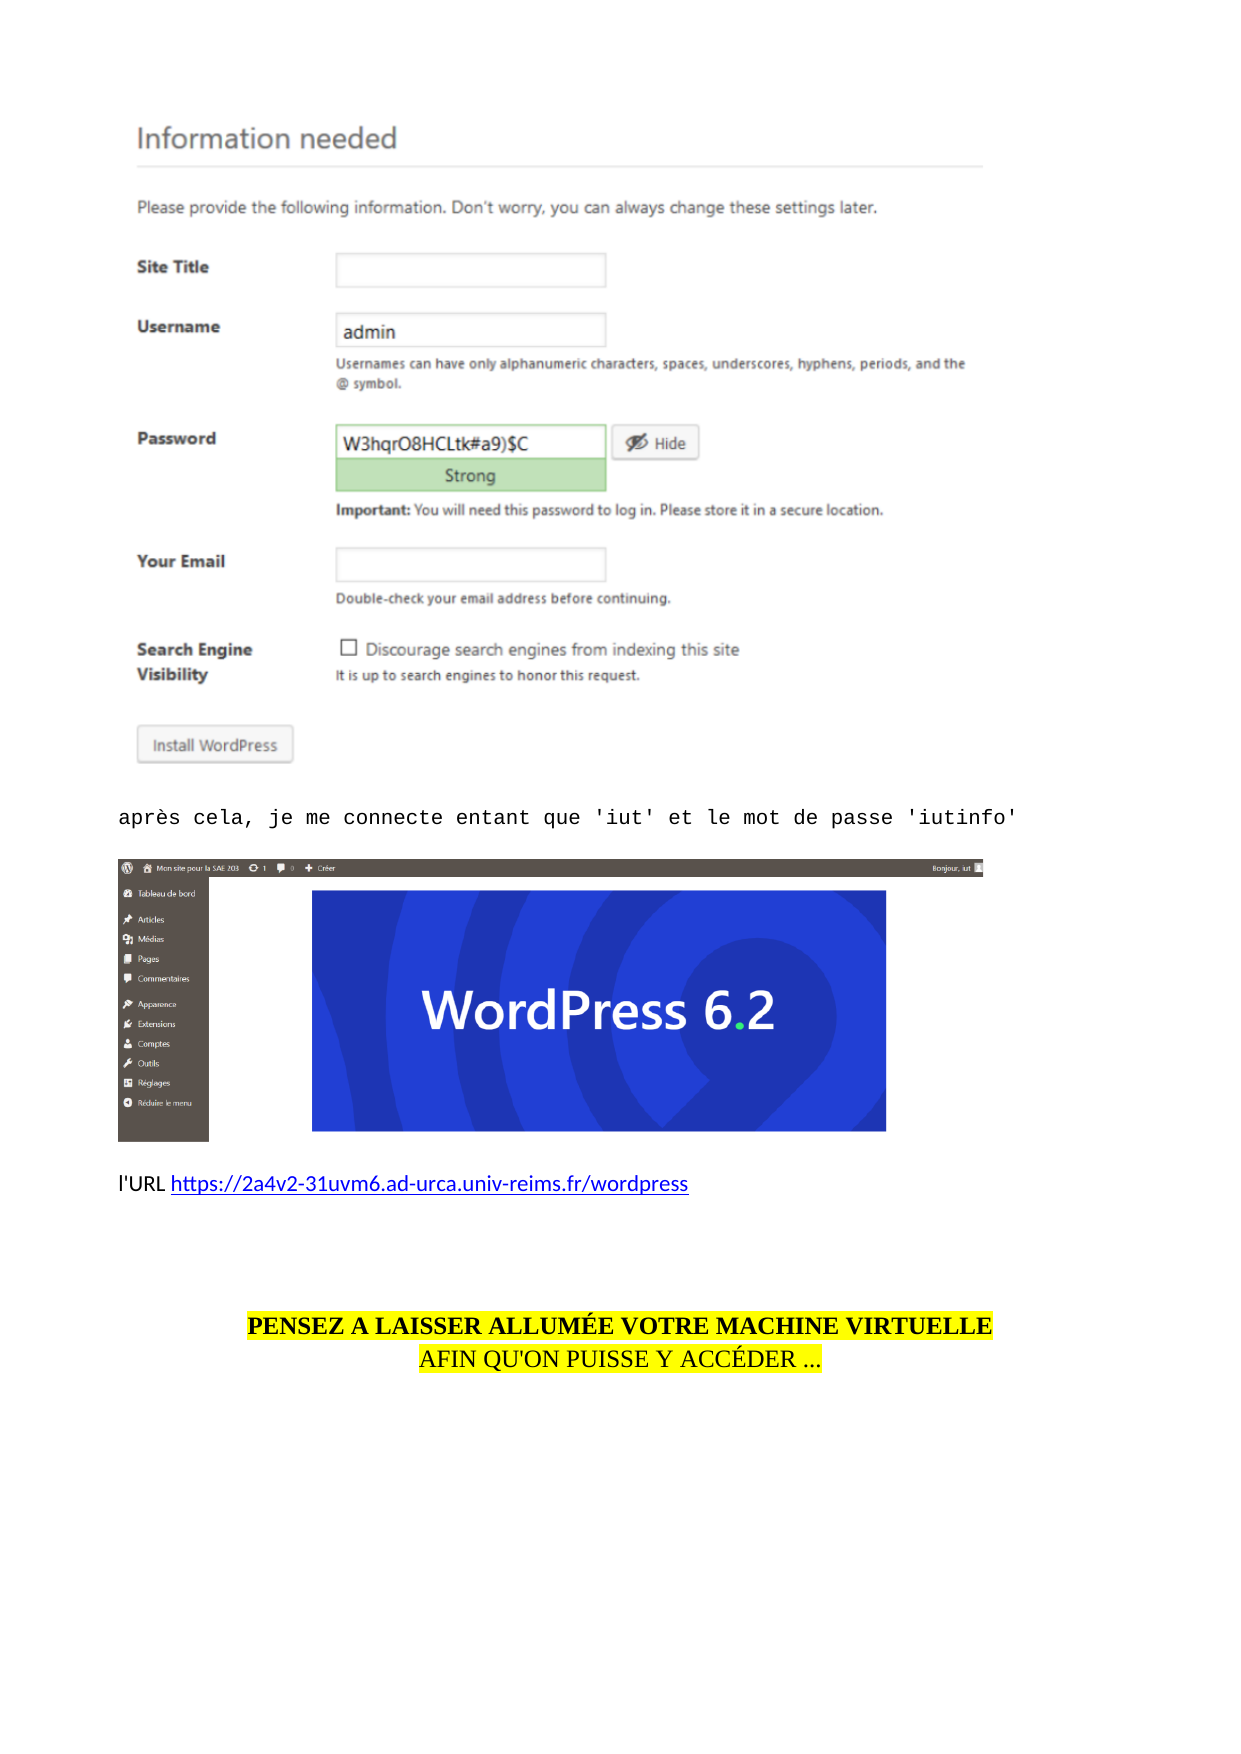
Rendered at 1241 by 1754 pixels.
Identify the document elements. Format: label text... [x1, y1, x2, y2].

text après cela, je me connecte entant que 'iut' et le mot de passe 'iutinfo' [118, 807, 1122, 831]
text l'URL https://2a4v2-31uvm6.ad-urca.univ-reims.fr/wordpress [118, 1169, 1122, 1198]
text PENSEZ A LAISSER ALLUMÉE VOTRE MACHINE VIRTUELLE AFIN QU'ON PUISSE Y ACCÉDER ... [236, 1311, 1004, 1373]
